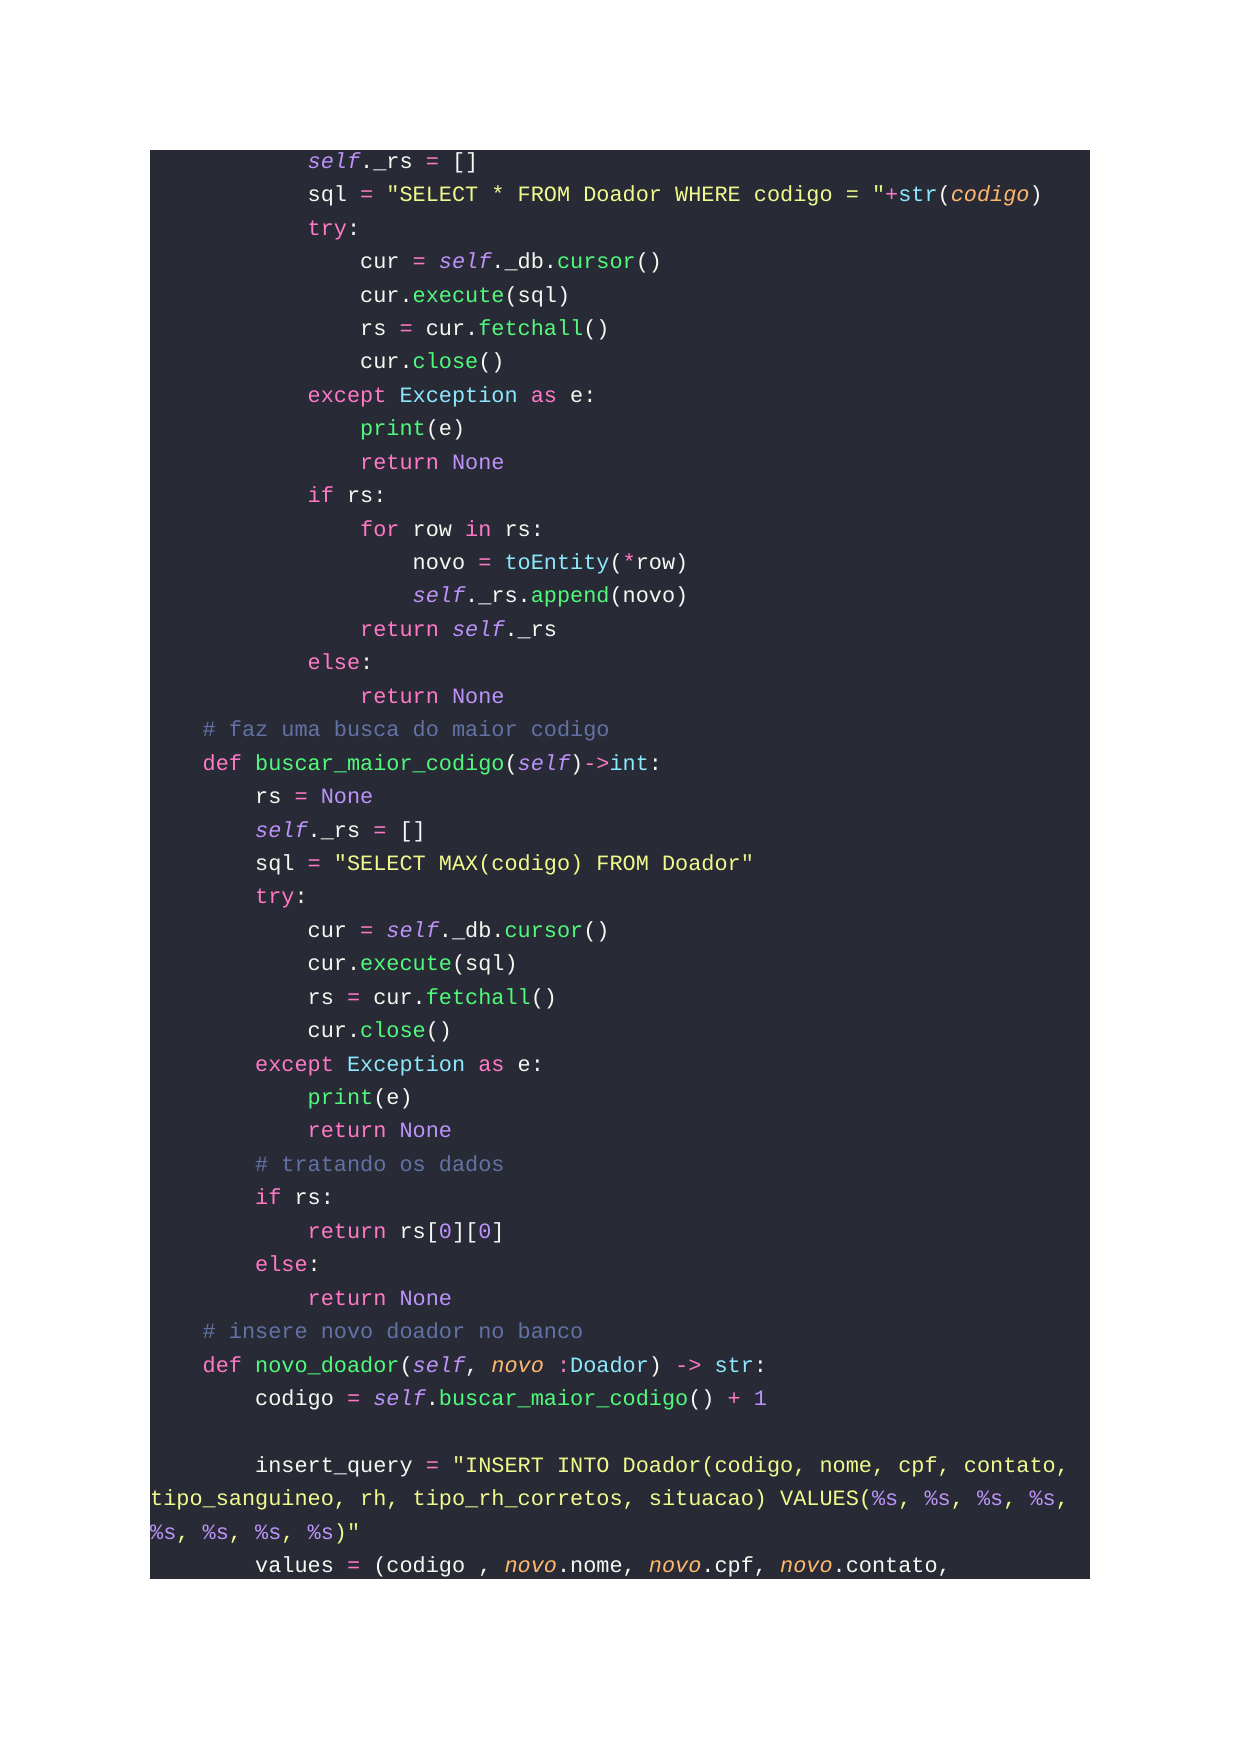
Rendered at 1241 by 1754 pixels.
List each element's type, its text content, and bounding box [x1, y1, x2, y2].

text codigo = self.buscar_maior_codigo() + 1 [150, 1387, 1090, 1412]
text return rs[0][0] [150, 1220, 1090, 1245]
text print(e) [150, 1086, 1090, 1111]
text else: [150, 1253, 1090, 1278]
text print(e) [150, 417, 1090, 442]
text except Exception as e: [150, 1053, 1090, 1078]
text return None [150, 451, 1090, 476]
text try: [150, 217, 1090, 242]
text self._rs.append(novo) [150, 585, 1090, 609]
text novo = toEntity(*row) [150, 551, 1090, 576]
text try: [150, 886, 1090, 910]
text cur = self._db.cursor() [150, 250, 1090, 275]
text return None [150, 1120, 1090, 1144]
text rs = None [150, 785, 1090, 810]
text return None [150, 685, 1090, 710]
text return None [150, 1287, 1090, 1312]
text values = (codigo , novo.nome, novo.cpf, novo.contato, [150, 1554, 1090, 1579]
text insert_query = "INSERT INTO Doador(codigo, nome, cpf, contato, tipo_sanguineo, rh, tipo_rh_corretos, situacao) VALUES(%s, %s, %s, %s, %s, %s, %s, %s)" [150, 1454, 1090, 1546]
text cur.execute(sql) [150, 284, 1090, 308]
text cur = self._db.cursor() [150, 919, 1090, 944]
text sql = "SELECT * FROM Doador WHERE codigo = "+str(codigo) [150, 183, 1090, 208]
text cur.close() [150, 1019, 1090, 1044]
text self._rs = [] [150, 819, 1090, 843]
text if rs: [150, 484, 1090, 509]
text # faz uma busca do maior codigo [150, 718, 1090, 743]
text return self._rs [150, 618, 1090, 643]
text # insere novo doador no banco [150, 1320, 1090, 1345]
text def buscar_maior_codigo(self)->int: [150, 752, 1090, 777]
text except Exception as e: [150, 384, 1090, 409]
text sql = "SELECT MAX(codigo) FROM Doador" [150, 852, 1090, 877]
text if rs: [150, 1187, 1090, 1211]
text rs = cur.fetchall() [150, 986, 1090, 1011]
text self._rs = [] [150, 150, 1090, 175]
text cur.close() [150, 351, 1090, 375]
text for row in rs: [150, 518, 1090, 543]
text cur.execute(sql) [150, 952, 1090, 977]
text # tratando os dados [150, 1153, 1090, 1178]
text else: [150, 652, 1090, 676]
text def novo_doador(self, novo :Doador) -> str: [150, 1354, 1090, 1378]
text rs = cur.fetchall() [150, 317, 1090, 342]
